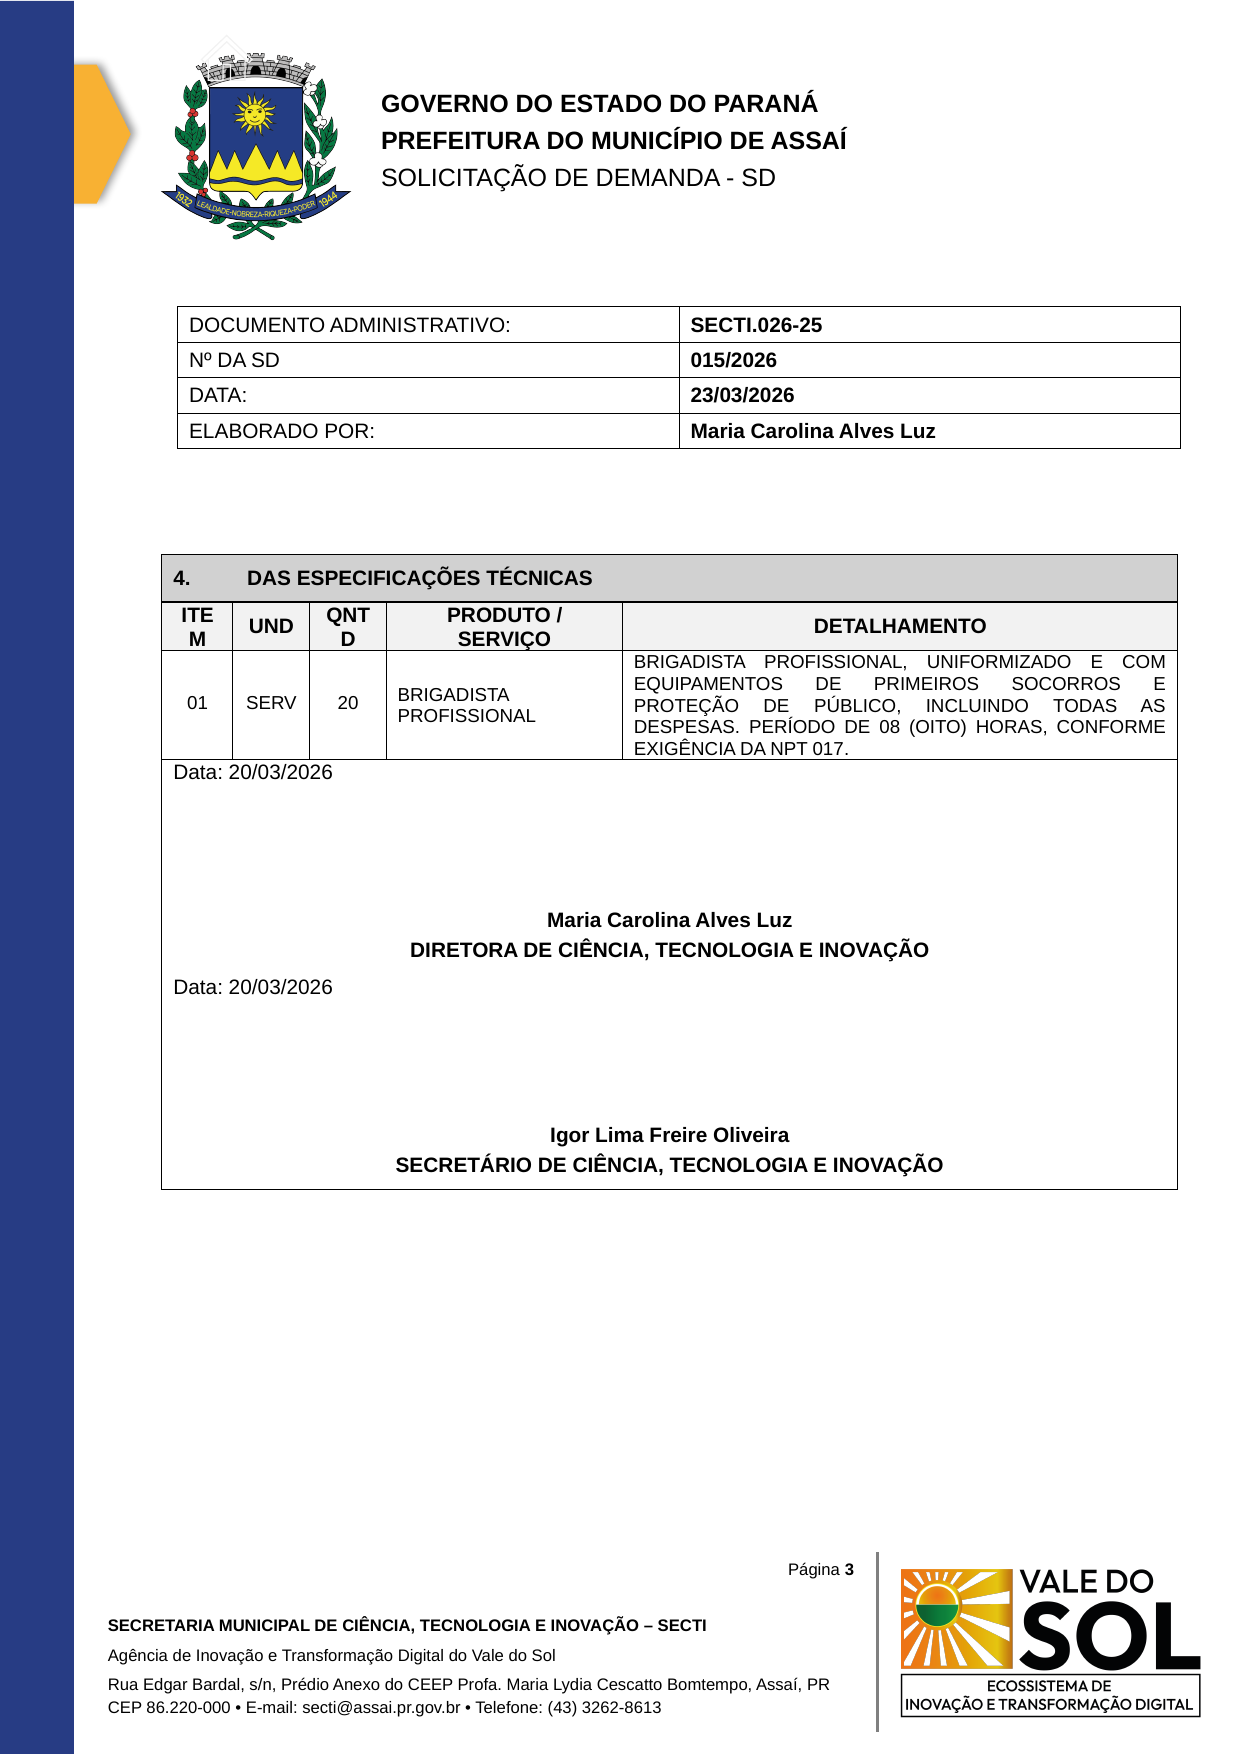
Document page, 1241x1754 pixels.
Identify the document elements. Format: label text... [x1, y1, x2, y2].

picture [203, 47, 219, 61]
picture [235, 47, 250, 61]
table_cell ITEM [162, 603, 232, 650]
table_header DAS ESPECIFICAÇÕES TÉCNICAS [162, 555, 1177, 601]
table_cell PRODUTO / SERVIÇO [387, 603, 622, 650]
table_cell DETALHAMENTO [623, 603, 1177, 650]
picture [209, 47, 244, 79]
picture [894, 1563, 1206, 1726]
table_cell UND [233, 603, 309, 650]
table_cell BRIGADISTA PROFISSIONAL [387, 651, 622, 759]
picture [158, 47, 354, 246]
table_cell 01 [162, 651, 232, 759]
table_cell Data: 20/03/2026 Maria Carolina Alves Luz DIRETORA DE CIÊNCIA, TECNOLOGIA E INOVAÇÃO Data: 20/03/2026 Igor Lima Freire Oliveira SECRETÁRIO DE CIÊNCIA, TECNOLOGIA E INOVAÇÃO [162, 760, 1177, 1189]
table_cell SERV [233, 651, 309, 759]
table_cell 20 [310, 651, 386, 759]
table_cell BRIGADISTA PROFISSIONAL, UNIFORMIZADO E COM EQUIPAMENTOS DE PRIMEIROS SOCORROS E PROTEÇÃO DE PÚBLICO, INCLUINDO TODAS AS DESPESAS. PERÍODO DE 08 (OITO) HORAS, CONFORME EXIGÊNCIA DA NPT 017. [623, 651, 1177, 759]
table_cell QNTD [310, 603, 386, 650]
